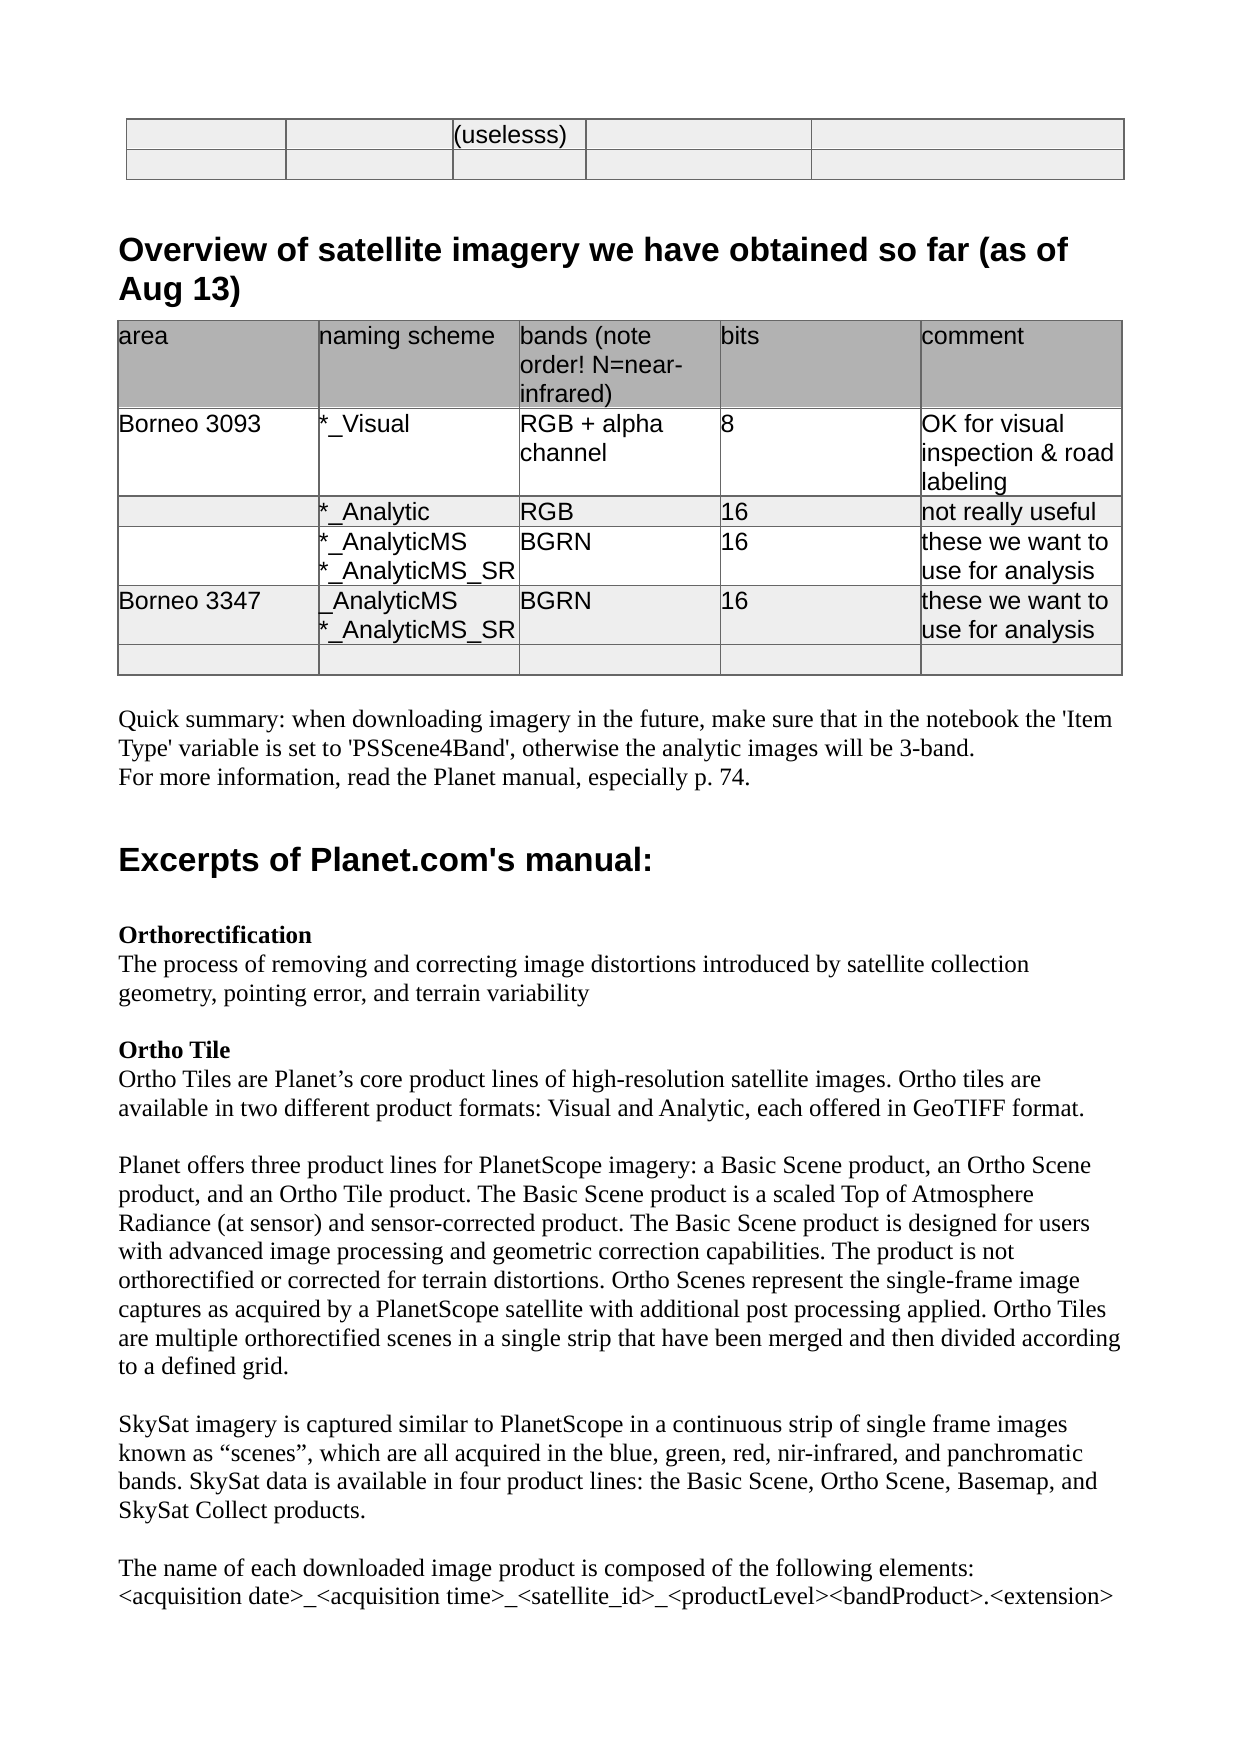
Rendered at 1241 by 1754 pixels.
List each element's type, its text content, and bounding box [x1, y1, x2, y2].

text The name of each downloaded image product is composed of the following elements: [118, 1553, 1122, 1581]
table_header bits [721, 321, 920, 407]
table_cell [119, 527, 318, 585]
table_cell these we want to use for analysis [922, 527, 1121, 585]
table_cell _AnalyticMS *_AnalyticMS_SR [320, 586, 519, 644]
subtitle Overview of satellite imagery we have obtained so far (as of Aug 13) [118, 230, 1122, 307]
table_cell 16 [721, 586, 920, 644]
table_cell 16 [721, 527, 920, 585]
table_cell [287, 120, 452, 148]
table_cell [922, 645, 1121, 674]
table_cell BGRN [520, 527, 720, 585]
table_cell [812, 120, 1123, 148]
subtitle Excerpts of Planet.com's manual: [118, 840, 1122, 879]
table_cell [587, 120, 811, 148]
text For more information, read the Planet manual, especially p. 74. [118, 762, 1122, 791]
table_cell 16 [721, 497, 920, 526]
table_header area [119, 321, 318, 407]
text Ortho Tiles are Planet’s core product lines of high-resolution satellite images. Ortho tiles are available in two different product formats: Visual and Analytic, each offered in GeoTIFF format. [118, 1064, 1122, 1121]
table_cell *_AnalyticMS *_AnalyticMS_SR [320, 527, 519, 585]
table_cell [287, 150, 452, 179]
table_cell [454, 150, 585, 179]
table_cell [520, 645, 720, 674]
table_cell [127, 150, 285, 179]
text Ortho Tile [118, 1035, 1122, 1064]
table_cell RGB [520, 497, 720, 526]
table_cell [127, 120, 285, 148]
table_cell [587, 150, 811, 179]
table_cell [721, 645, 920, 674]
text Orthorectification [118, 920, 1122, 949]
table_cell these we want to use for analysis [922, 586, 1121, 644]
table_cell RGB + alpha channel [520, 409, 720, 495]
table_cell [812, 150, 1123, 179]
text <acquisition date>_<acquisition time>_<satellite_id>_<productLevel><bandProduct>.<extension> [118, 1581, 1122, 1610]
table_cell [119, 645, 318, 674]
table_header comment [922, 321, 1121, 407]
table_cell not really useful [922, 497, 1121, 526]
table_cell 8 [721, 409, 920, 495]
table_cell BGRN [520, 586, 720, 644]
text Quick summary: when downloading imagery in the future, make sure that in the notebook the 'Item Type' variable is set to 'PSScene4Band', otherwise the analytic images will be 3-band. [118, 704, 1122, 762]
table_cell *_Analytic [320, 497, 519, 526]
table_cell (uselesss) [454, 120, 585, 148]
text SkySat imagery is captured similar to PlanetScope in a continuous strip of single frame images known as “scenes”, which are all acquired in the blue, green, red, nir-infrared, and panchromatic bands. SkySat data is available in four product lines: the Basic Scene, Ortho Scene, Basemap, and SkySat Collect products. [118, 1409, 1122, 1524]
table_cell *_Visual [320, 409, 519, 495]
table_header bands (note order! N=near-infrared) [520, 321, 720, 407]
text The process of removing and correcting image distortions introduced by satellite collection geometry, pointing error, and terrain variability [118, 949, 1122, 1006]
table_cell [119, 497, 318, 526]
table_cell OK for visual inspection & road labeling [922, 409, 1121, 495]
table_cell Borneo 3093 [119, 409, 318, 495]
text Planet offers three product lines for PlanetScope imagery: a Basic Scene product, an Ortho Scene product, and an Ortho Tile product. The Basic Scene product is a scaled Top of Atmosphere Radiance (at sensor) and sensor-corrected product. The Basic Scene product is designed for users with advanced image processing and geometric correction capabilities. The product is not orthorectified or corrected for terrain distortions. Ortho Scenes represent the single-frame image captures as acquired by a PlanetScope satellite with additional post processing applied. Ortho Tiles are multiple orthorectified scenes in a single strip that have been merged and then divided according to a defined grid. [118, 1150, 1122, 1380]
table_cell Borneo 3347 [119, 586, 318, 644]
table_cell [320, 645, 519, 674]
table_header naming scheme [320, 321, 519, 407]
